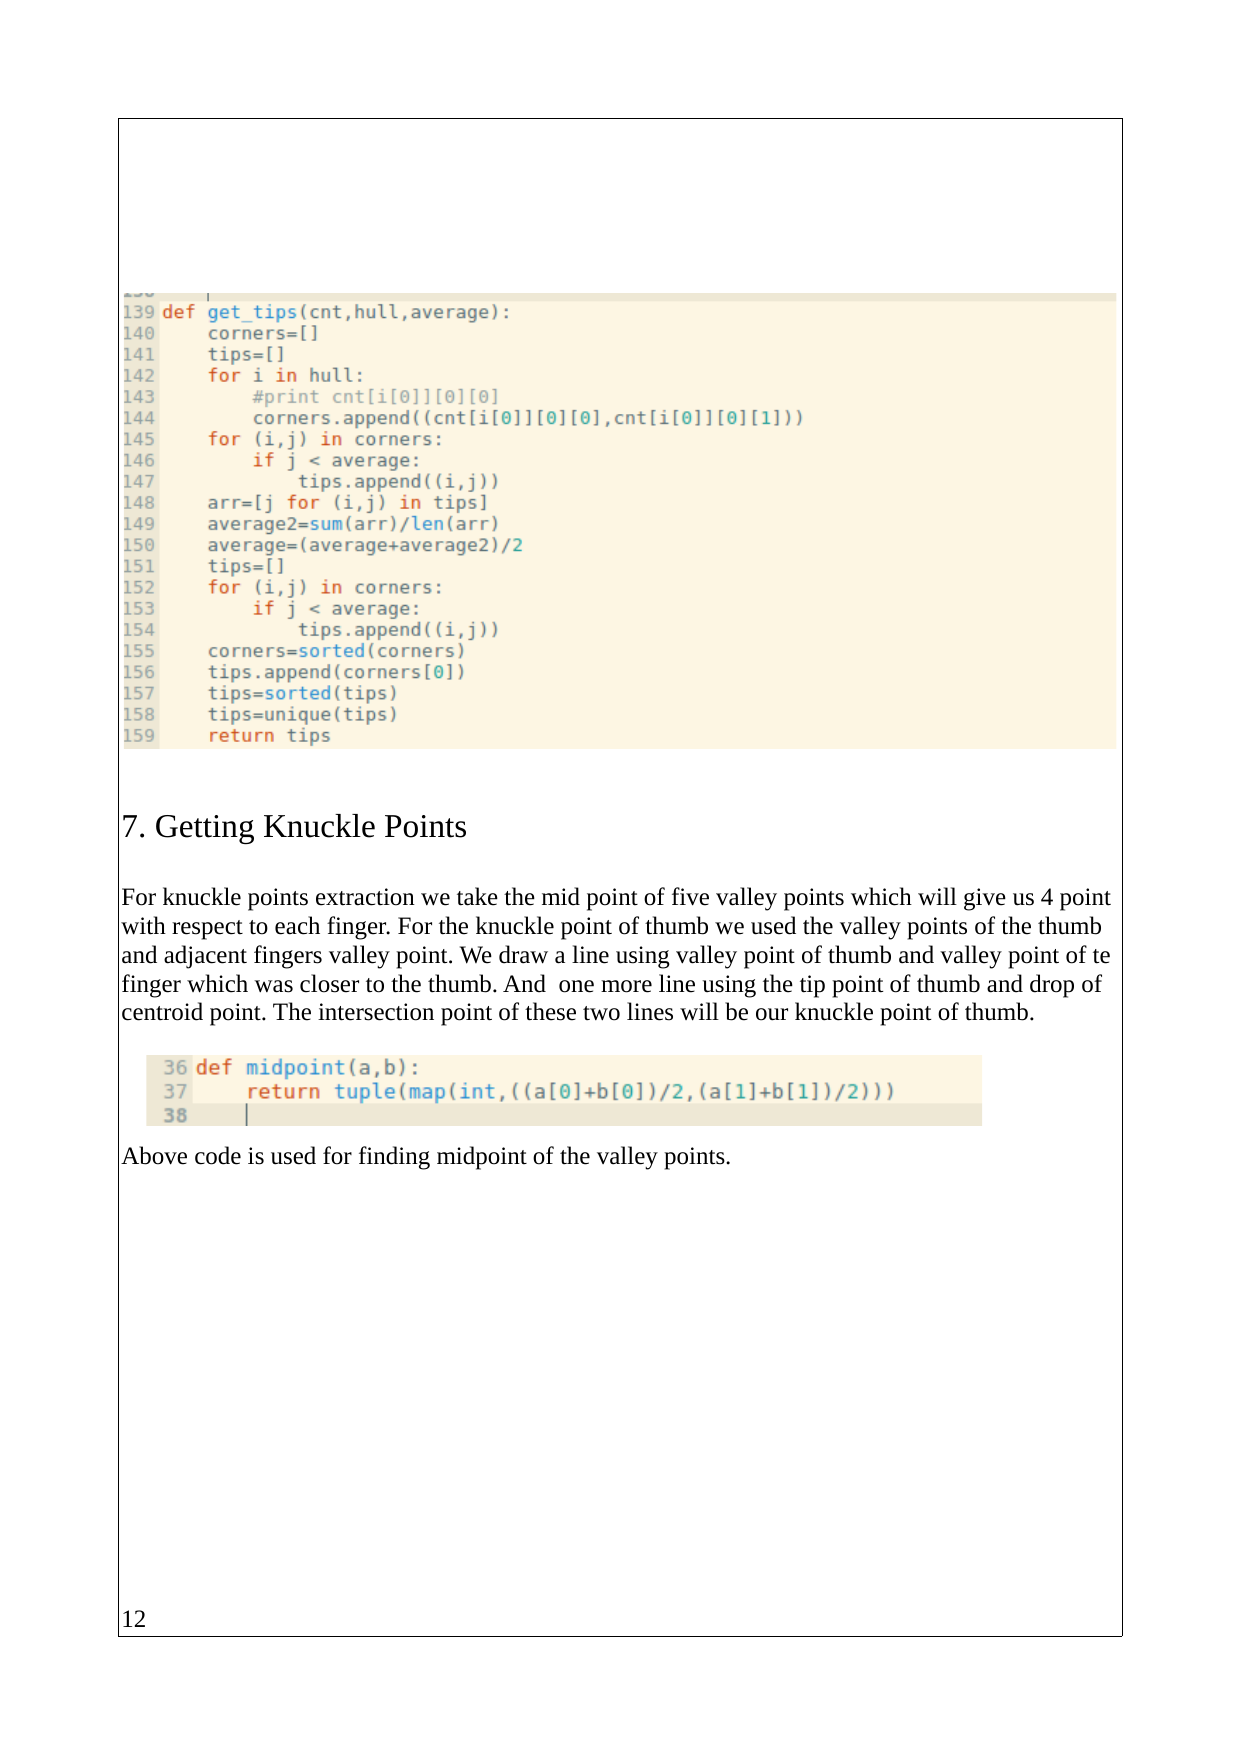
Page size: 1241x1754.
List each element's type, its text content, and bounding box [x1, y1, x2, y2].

text For knuckle points extraction we take the mid point of five valley points which will give us 4 point with respect to each finger. For the knuckle point of thumb we used the valley points of the thumb and adjacent fingers valley point. We draw a line using valley point of thumb and valley point of te finger which was closer to the thumb. And one more line using the tip point of thumb and drop of centroid point. The intersection point of these two lines will be our knuckle point of thumb. [121, 882, 1119, 1026]
picture [146, 1055, 983, 1126]
text Above code is used for finding midpoint of the valley points. [121, 1141, 1119, 1170]
text 7. Getting Knuckle Points [121, 806, 1119, 844]
picture [123, 293, 1117, 749]
